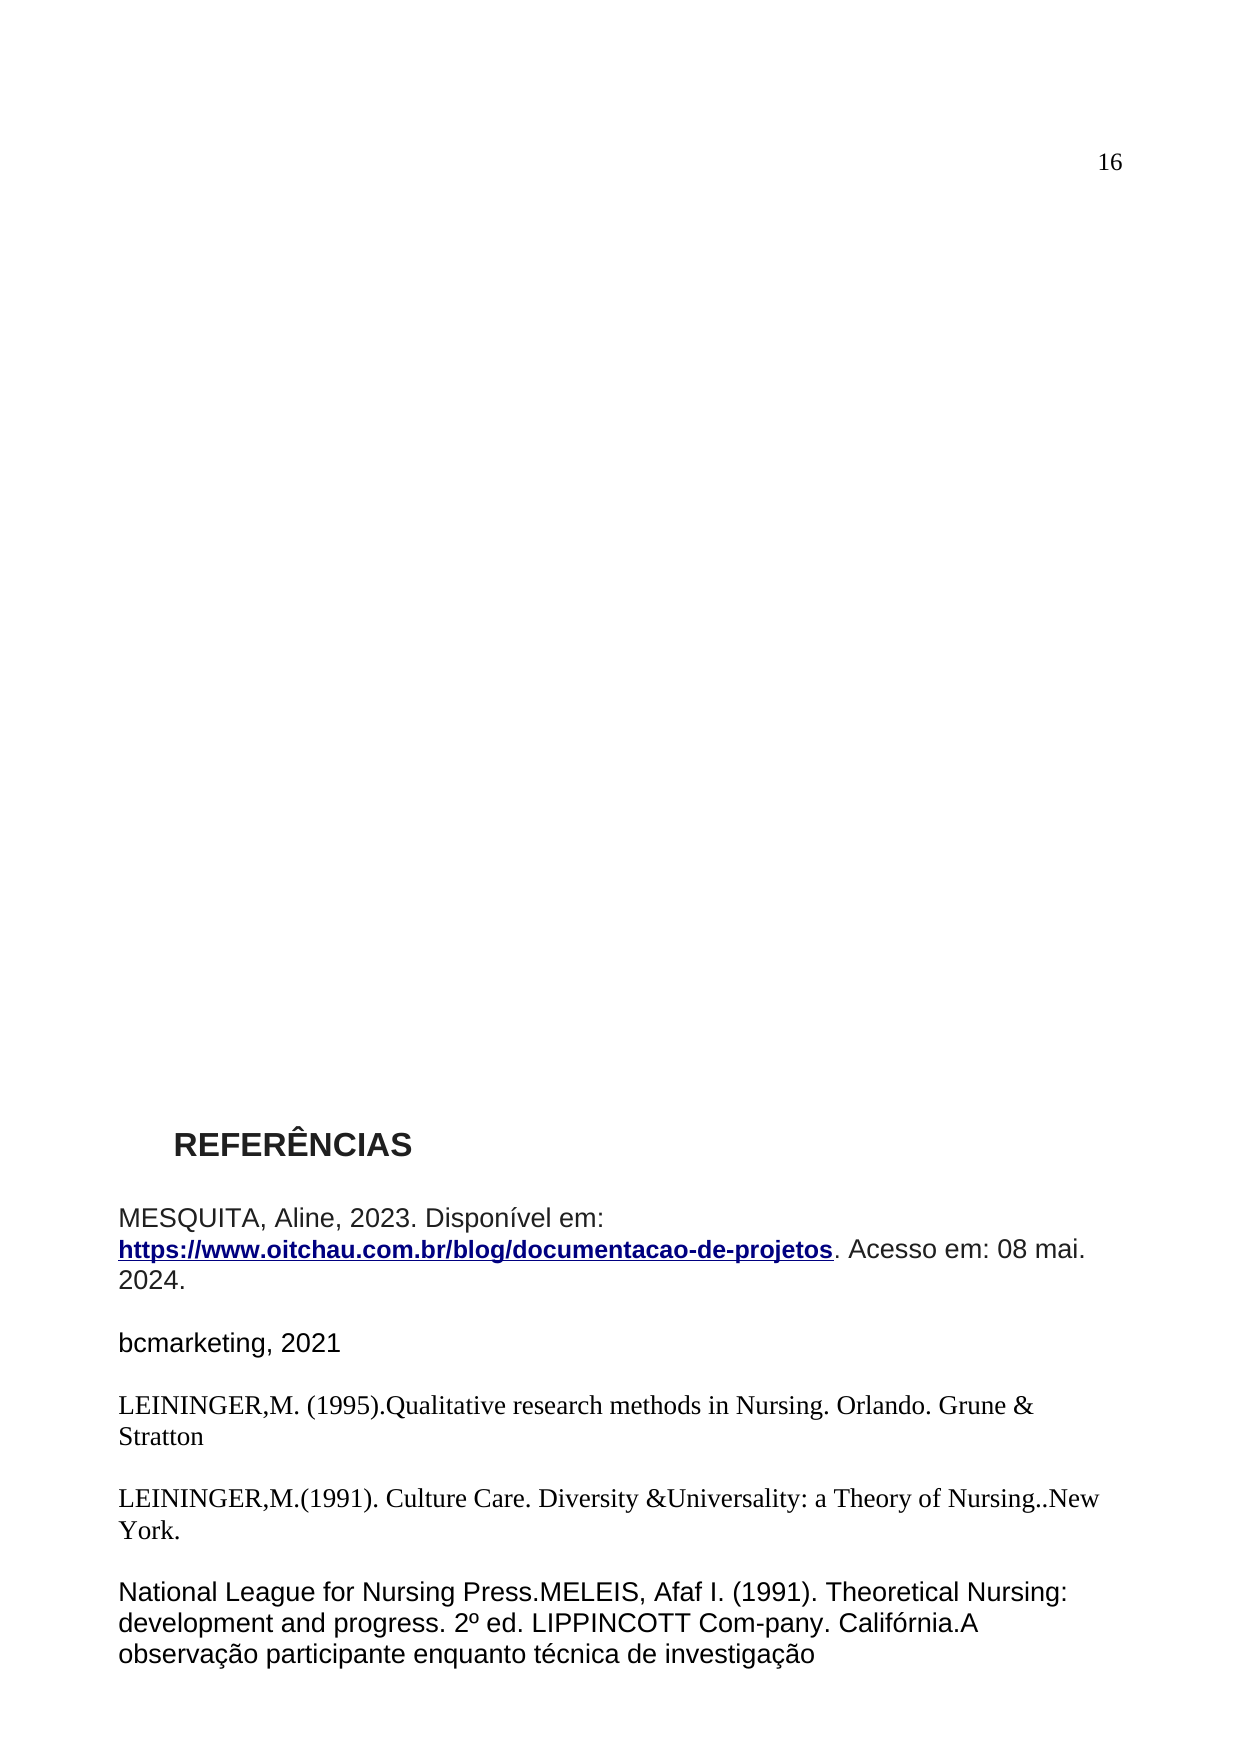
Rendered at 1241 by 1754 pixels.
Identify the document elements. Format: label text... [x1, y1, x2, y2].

text LEININGER,M. (1995).Qualitative research methods in Nursing. Orlando. Grune & Stratton [118, 1389, 1122, 1451]
text bcmarketing, 2021 [118, 1327, 1122, 1358]
text REFERÊNCIAS [118, 1125, 1122, 1163]
text LEININGER,M.(1991). Culture Care. Diversity &Universality: a Theory of Nursing..New York. [118, 1483, 1122, 1545]
text National League for Nursing Press.MELEIS, Afaf I. (1991). Theoretical Nursing: development and progress. 2º ed. LIPPINCOTT Com-pany. Califórnia.A observação participante enquanto técnica de investigação [118, 1576, 1122, 1670]
text MESQUITA, Aline, 2023. Disponível em: https://www.oitchau.com.br/blog/documentacao-de-projetos. Acesso em: 08 mai. 2024. [118, 1202, 1122, 1296]
